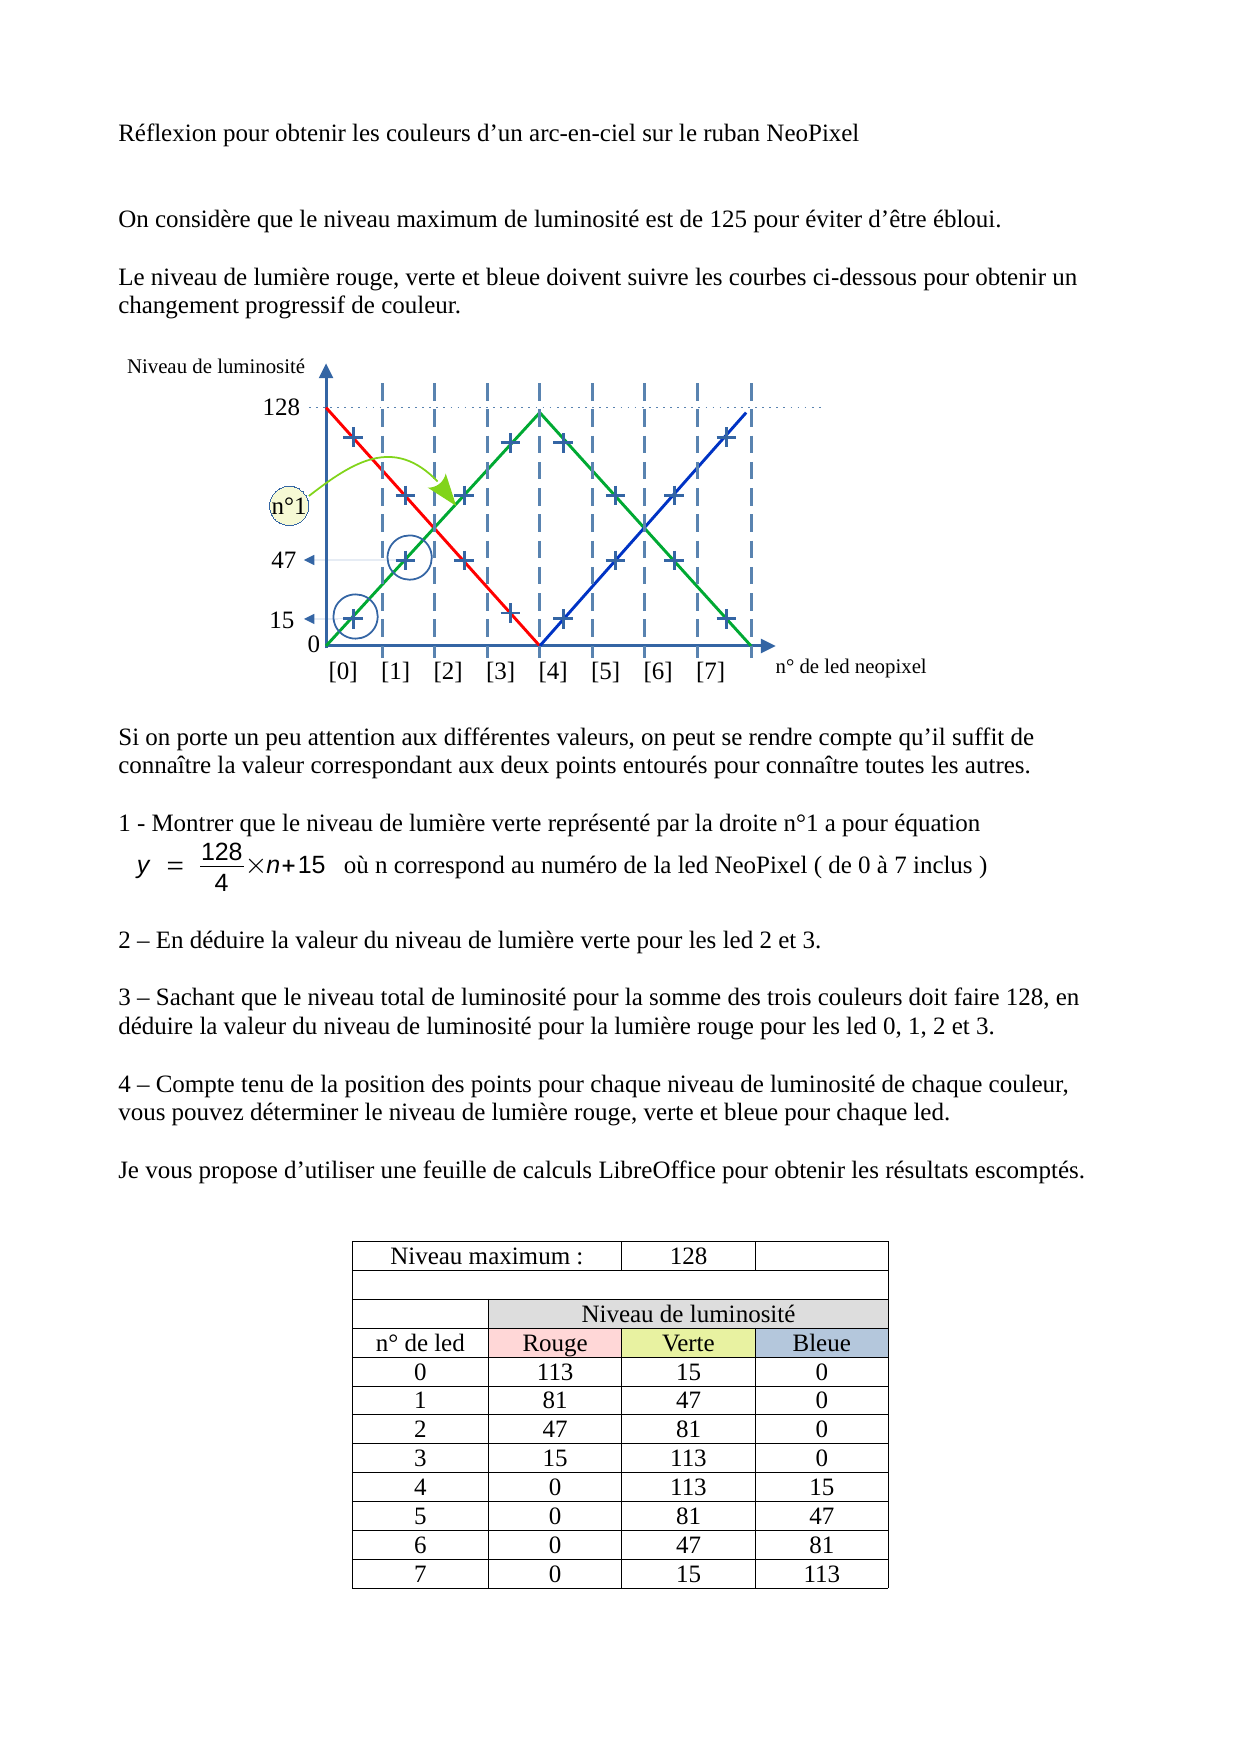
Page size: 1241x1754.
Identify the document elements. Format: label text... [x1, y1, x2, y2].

table_cell 81 [622, 1502, 755, 1530]
text 3 – Sachant que le niveau total de luminosité pour la somme des trois couleurs doit faire 128, en déduire la valeur du niveau de luminosité pour la lumière rouge pour les led 0, 1, 2 et 3. [118, 982, 1122, 1040]
text On considère que le niveau maximum de luminosité est de 125 pour éviter d’être ébloui. [118, 204, 1122, 233]
table_cell 113 [622, 1473, 755, 1501]
table_cell 81 [489, 1387, 621, 1414]
table_cell 0 [489, 1502, 621, 1530]
table_cell 47 [622, 1531, 755, 1559]
table_header 128 [622, 1242, 755, 1270]
table_cell 3 [353, 1444, 488, 1472]
table_cell [353, 1300, 488, 1328]
table_cell 47 [489, 1415, 621, 1443]
table_cell Rouge [489, 1329, 621, 1357]
text 1 - Montrer que le niveau de lumière verte représenté par la droite n°1 a pour équation où n correspond au numéro de la led NeoPixel ( de 0 à 7 inclus ) [118, 808, 1122, 896]
table_cell 2 [353, 1415, 488, 1443]
table_cell 6 [353, 1531, 488, 1559]
text 4 – Compte tenu de la position des points pour chaque niveau de luminosité de chaque couleur, vous pouvez déterminer le niveau de lumière rouge, verte et bleue pour chaque led. [118, 1069, 1122, 1126]
table_cell 0 [756, 1358, 888, 1386]
text 2 – En déduire la valeur du niveau de lumière verte pour les led 2 et 3. [118, 925, 1122, 954]
table_cell 113 [489, 1358, 621, 1386]
table_cell 15 [756, 1473, 888, 1501]
table_cell [621, 1271, 755, 1299]
table_cell Bleue [756, 1329, 888, 1357]
table_cell [488, 1271, 621, 1299]
table_header [756, 1242, 888, 1270]
table_cell 0 [489, 1473, 621, 1501]
table_cell 0 [756, 1415, 888, 1443]
table_cell 0 [756, 1387, 888, 1414]
table_cell Niveau de luminosité [489, 1300, 888, 1328]
table_cell 0 [489, 1531, 621, 1559]
table_cell 15 [622, 1358, 755, 1386]
text Réflexion pour obtenir les couleurs d’un arc-en-ciel sur le ruban NeoPixel [118, 118, 1122, 147]
table_cell n° de led [353, 1329, 488, 1357]
table_cell Verte [622, 1329, 755, 1357]
table_cell 0 [756, 1444, 888, 1472]
table_cell 113 [756, 1560, 888, 1587]
table_cell 81 [622, 1415, 755, 1443]
table_cell 15 [489, 1444, 621, 1472]
table_cell [353, 1271, 488, 1299]
table_cell 0 [489, 1560, 621, 1587]
table_cell 47 [756, 1502, 888, 1530]
table_cell 0 [353, 1358, 488, 1386]
table_cell 4 [353, 1473, 488, 1501]
table_cell 1 [353, 1387, 488, 1414]
text Le niveau de lumière rouge, verte et bleue doivent suivre les courbes ci-dessous pour obtenir un changement progressif de couleur. [118, 262, 1122, 319]
text Si on porte un peu attention aux différentes valeurs, on peut se rendre compte qu’il suffit de connaître la valeur correspondant aux deux points entourés pour connaître toutes les autres. [118, 722, 1122, 779]
table_cell [755, 1271, 888, 1299]
table_cell 47 [622, 1387, 755, 1414]
table_cell 113 [622, 1444, 755, 1472]
table_cell 7 [353, 1560, 488, 1587]
table_cell 15 [622, 1560, 755, 1587]
text Je vous propose d’utiliser une feuille de calculs LibreOffice pour obtenir les résultats escomptés. [118, 1155, 1122, 1184]
table_cell 5 [353, 1502, 488, 1530]
table_header Niveau maximum : [353, 1242, 621, 1270]
table_cell 81 [756, 1531, 888, 1559]
